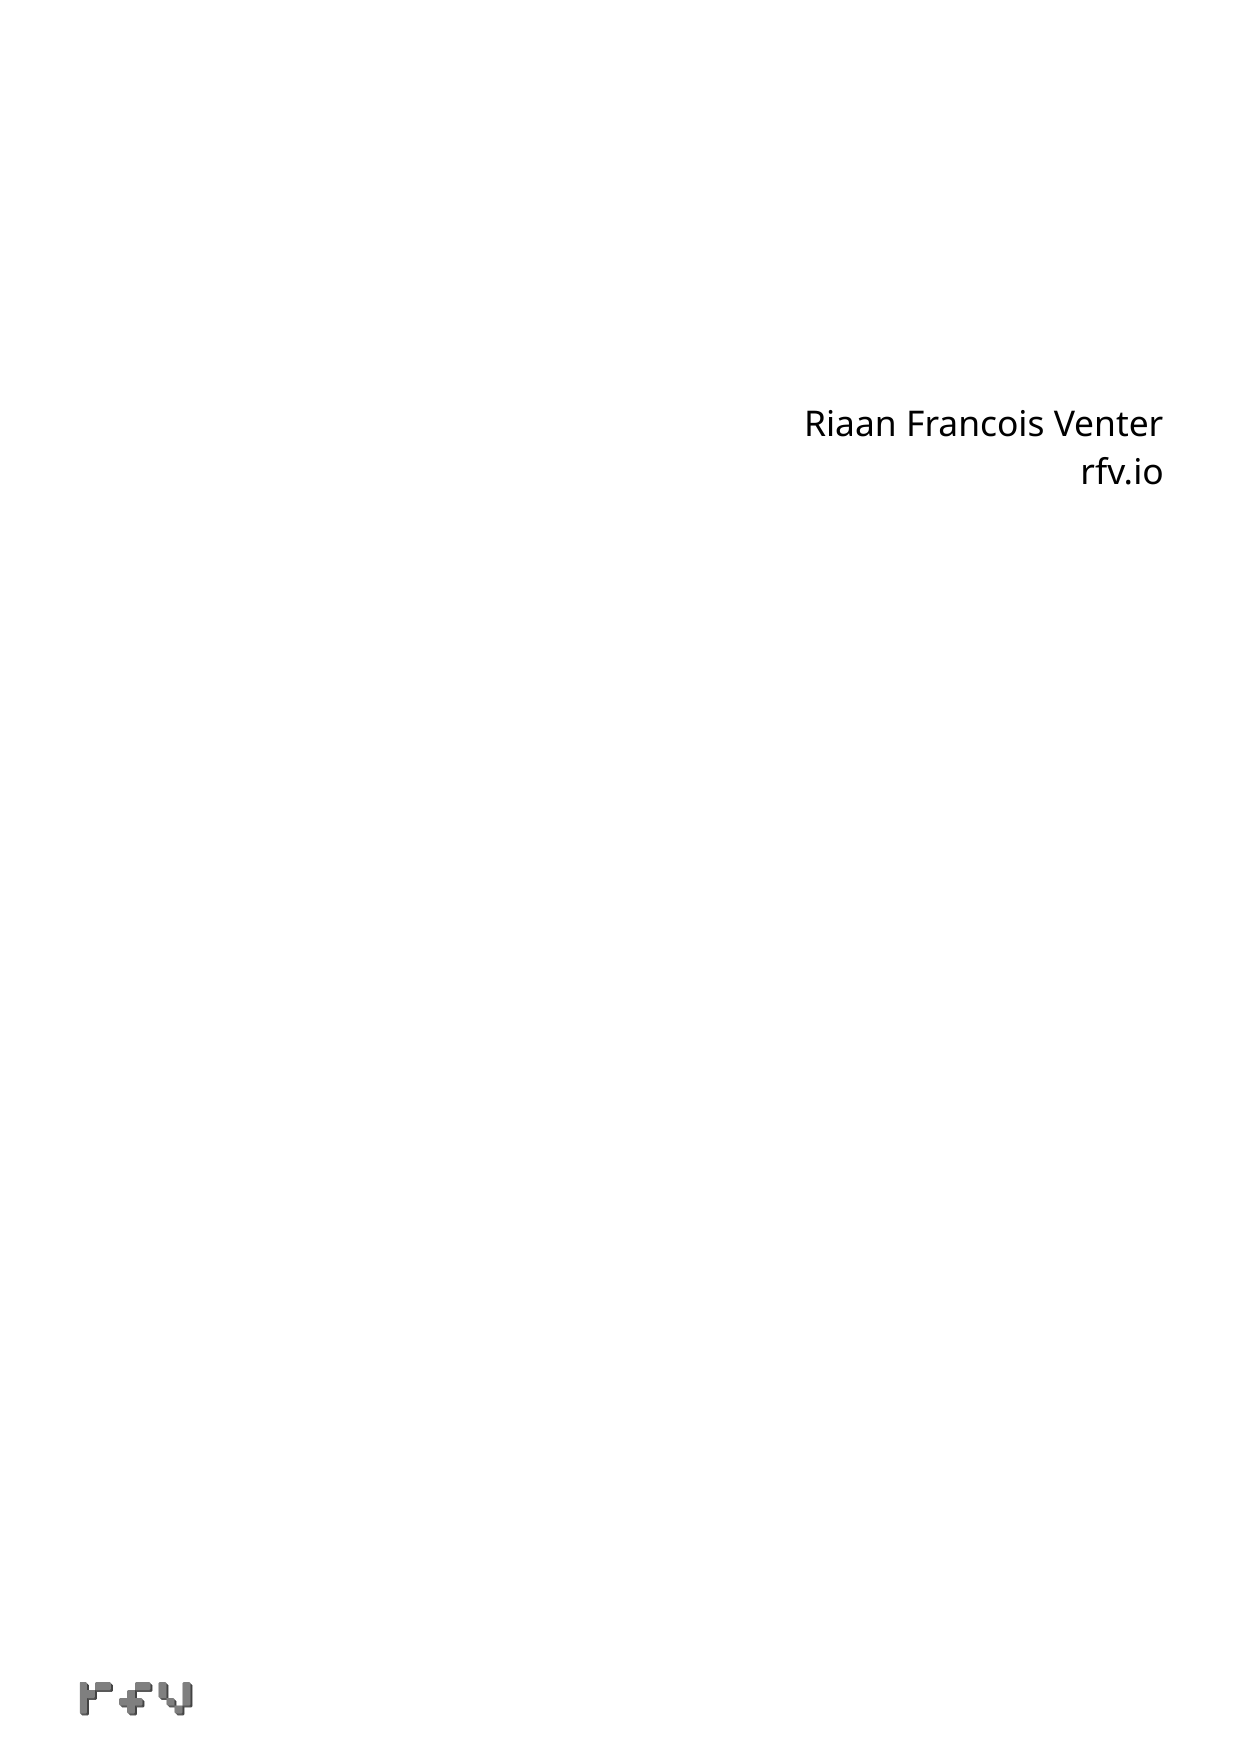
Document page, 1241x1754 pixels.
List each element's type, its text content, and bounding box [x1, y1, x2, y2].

picture [79, 1682, 198, 1721]
text Riaan Francois Venter [77, 398, 1163, 447]
text rfv.io [77, 447, 1163, 495]
